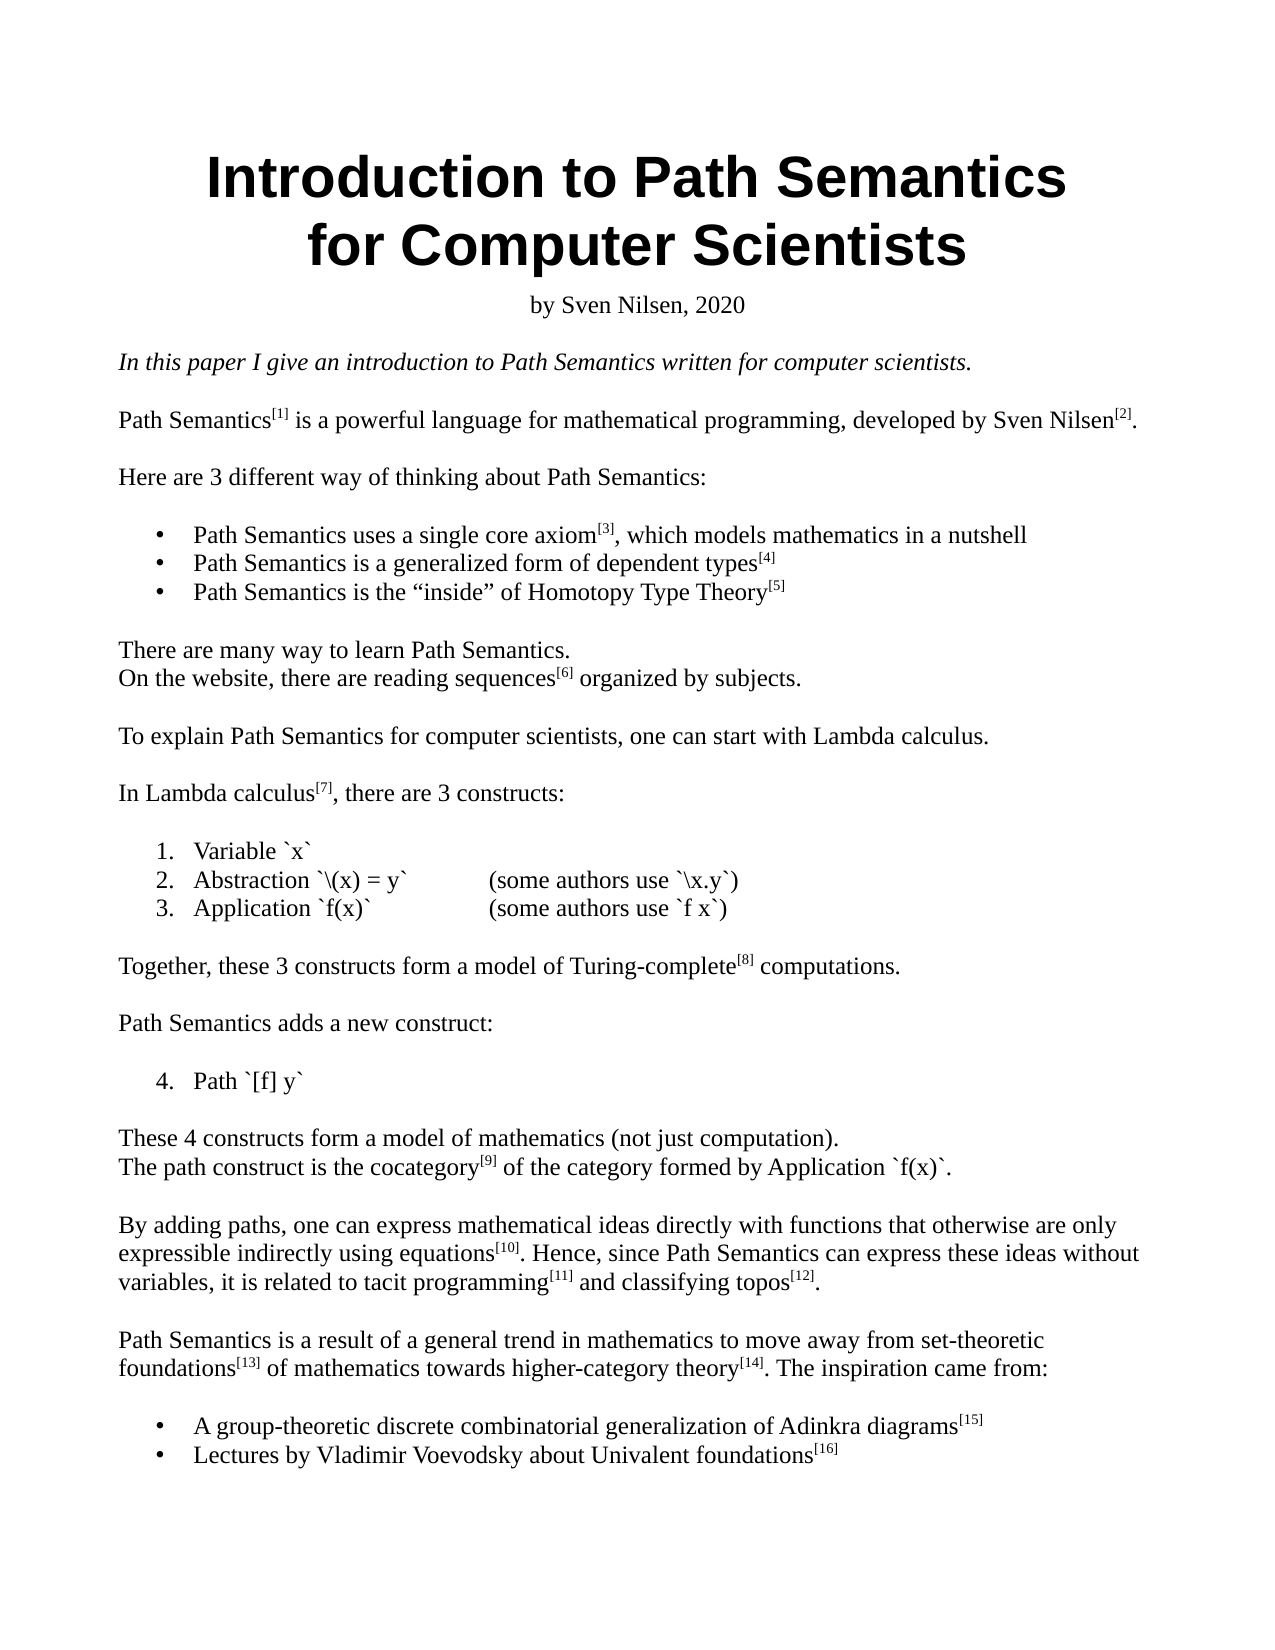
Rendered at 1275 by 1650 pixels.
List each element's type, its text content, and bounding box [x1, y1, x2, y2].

list Lectures by Vladimir Voevodsky about Univalent foundations[16] [156, 1440, 1157, 1468]
text Here are 3 different way of thinking about Path Semantics: [118, 462, 1157, 491]
list Application `f(x)` (some authors use `f x`) [156, 893, 1157, 922]
title Introduction to Path Semantics for Computer Scientists [118, 143, 1157, 277]
text In Lambda calculus[7], there are 3 constructs: [118, 778, 1157, 807]
text Path Semantics[1] is a powerful language for mathematical programming, developed by Sven Nilsen[2]. [118, 405, 1157, 433]
text These 4 constructs form a model of mathematics (not just computation). [118, 1123, 1157, 1152]
text To explain Path Semantics for computer scientists, one can start with Lambda calculus. [118, 721, 1157, 750]
list A group-theoretic discrete combinatorial generalization of Adinkra diagrams[15] [156, 1411, 1157, 1440]
list Path `[f] y` [156, 1066, 1157, 1095]
text In this paper I give an introduction to Path Semantics written for computer scientists. [118, 347, 1157, 376]
text by Sven Nilsen, 2020 [118, 290, 1157, 318]
text Together, these 3 constructs form a model of Turing-complete[8] computations. [118, 951, 1157, 980]
list Path Semantics is a generalized form of dependent types[4] [156, 548, 1157, 577]
text Path Semantics is a result of a general trend in mathematics to move away from set-theoretic foundations[13] of mathematics towards higher-category theory[14]. The inspiration came from: [118, 1325, 1157, 1382]
list Path Semantics is the “inside” of Homotopy Type Theory[5] [156, 577, 1157, 606]
text By adding paths, one can express mathematical ideas directly with functions that otherwise are only expressible indirectly using equations[10]. Hence, since Path Semantics can express these ideas without variables, it is related to tacit programming[11] and classifying topos[12]. [118, 1210, 1157, 1296]
list Abstraction `\(x) = y` (some authors use `\x.y`) [156, 865, 1157, 893]
list Variable `x` [156, 836, 1157, 865]
text There are many way to learn Path Semantics. On the website, there are reading sequences[6] organized by subjects. [118, 635, 1157, 692]
text Path Semantics adds a new construct: [118, 1008, 1157, 1037]
text The path construct is the cocategory[9] of the category formed by Application `f(x)`. [118, 1152, 1157, 1181]
list Path Semantics uses a single core axiom[3], which models mathematics in a nutshell [156, 520, 1157, 548]
